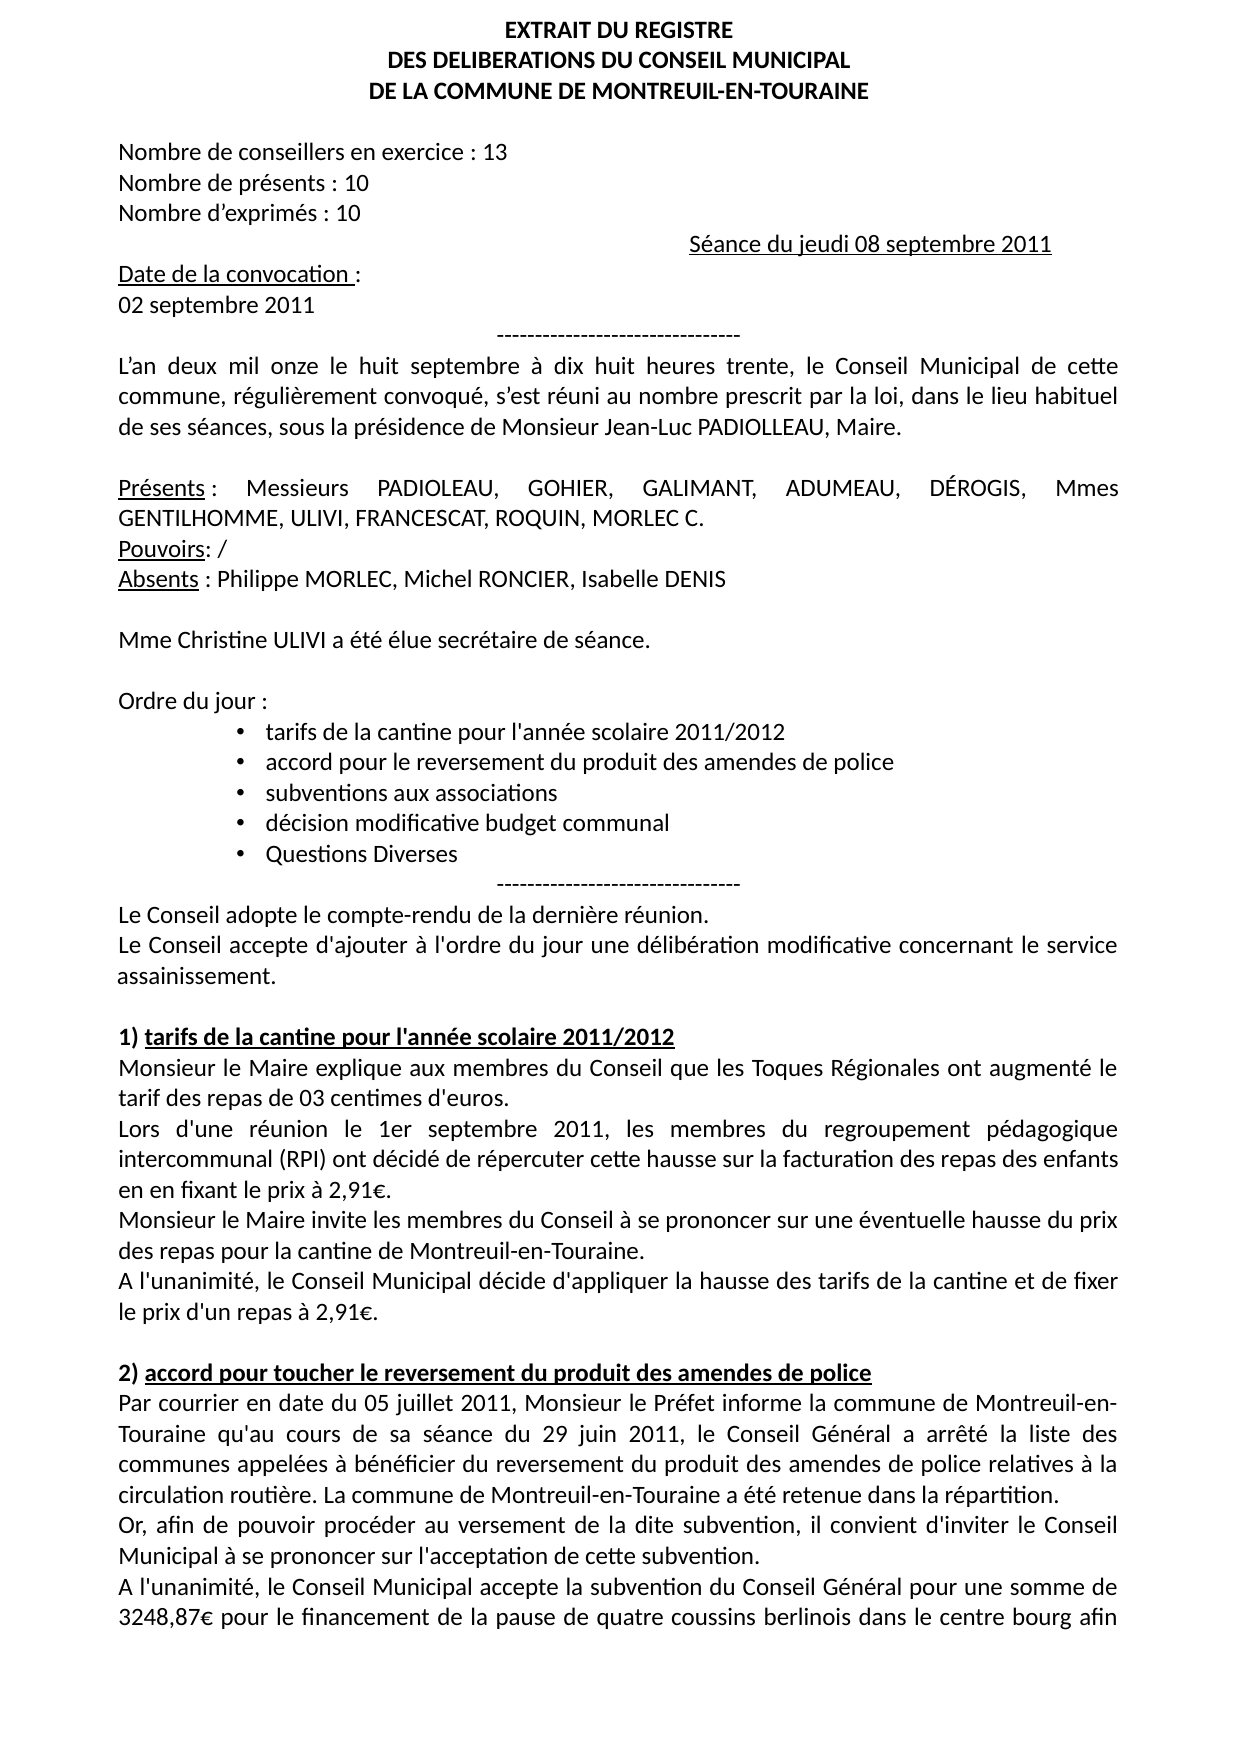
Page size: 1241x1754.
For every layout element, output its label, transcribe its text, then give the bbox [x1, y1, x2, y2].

list accord pour le reversement du produit des amendes de police [236, 747, 1120, 777]
text DE LA COMMUNE DE MONTREUIL-EN-TOURAINE [118, 75, 1120, 106]
text Le Conseil accepte d'ajouter à l'ordre du jour une délibération modificative concernant le service assainissement. [117, 930, 1120, 991]
text 2) accord pour toucher le reversement du produit des amendes de police [118, 1357, 1120, 1387]
text Nombre de présents : 10 [118, 167, 1120, 197]
text Présents : Messieurs PADIOLEAU, GOHIER, GALIMANT, ADUMEAU, DÉROGIS, Mmes GENTILHOMME, ULIVI, FRANCESCAT, ROQUIN, MORLEC C. [118, 472, 1120, 533]
text A l'unanimité, le Conseil Municipal décide d'appliquer la hausse des tarifs de la cantine et de fixer le prix d'un repas à 2,91€. [118, 1265, 1120, 1326]
text Nombre d’exprimés : 10 [24, 197, 1120, 228]
text L’an deux mil onze le huit septembre à dix huit heures trente, le Conseil Municipal de cette commune, régulièrement convoqué, s’est réuni au nombre prescrit par la loi, dans le lieu habituel de ses séances, sous la présidence de Monsieur Jean-Luc PADIOLLEAU, Maire. [118, 350, 1120, 441]
text Absents : Philippe MORLEC, Michel RONCIER, Isabelle DENIS [118, 563, 1120, 594]
text -------------------------------- [118, 869, 1120, 899]
text Ordre du jour : [118, 686, 1120, 716]
text Pouvoirs: / [118, 533, 1120, 563]
text Lors d'une réunion le 1er septembre 2011, les membres du regroupement pédagogique intercommunal (RPI) ont décidé de répercuter cette hausse sur la facturation des repas des enfants en en fixant le prix à 2,91€. [118, 1113, 1120, 1204]
text A l'unanimité, le Conseil Municipal accepte la subvention du Conseil Général pour une somme de 3248,87€ pour le financement de la pause de quatre coussins berlinois dans le centre bourg afin [118, 1571, 1120, 1632]
text Le Conseil adopte le compte-rendu de la dernière réunion. [117, 899, 1120, 930]
text Mme Christine ULIVI a été élue secrétaire de séance. [118, 624, 1120, 655]
text EXTRAIT DU REGISTRE [118, 14, 1120, 44]
list subventions aux associations [236, 777, 1120, 808]
list décision modificative budget communal [236, 808, 1120, 838]
text Monsieur le Maire explique aux membres du Conseil que les Toques Régionales ont augmenté le tarif des repas de 03 centimes d'euros. [118, 1052, 1120, 1113]
text Par courrier en date du 05 juillet 2011, Monsieur le Préfet informe la commune de Montreuil-en-Touraine qu'au cours de sa séance du 29 juin 2011, le Conseil Général a arrêté la liste des communes appelées à bénéficier du reversement du produit des amendes de police relatives à la circulation routière. La commune de Montreuil-en-Touraine a été retenue dans la répartition. [118, 1387, 1120, 1509]
list tarifs de la cantine pour l'année scolaire 2011/2012 [236, 716, 1120, 747]
text 1) tarifs de la cantine pour l'année scolaire 2011/2012 [117, 1021, 1120, 1052]
text Monsieur le Maire invite les membres du Conseil à se prononcer sur une éventuelle hausse du prix des repas pour la cantine de Montreuil-en-Touraine. [118, 1204, 1120, 1265]
text DES DELIBERATIONS DU CONSEIL MUNICIPAL [118, 44, 1120, 75]
text Nombre de conseillers en exercice : 13 [118, 136, 1120, 167]
text 02 septembre 2011 [24, 289, 1120, 319]
text Date de la convocation : [24, 258, 1120, 289]
text Or, afin de pouvoir procéder au versement de la dite subvention, il convient d'inviter le Conseil Municipal à se prononcer sur l'acceptation de cette subvention. [118, 1509, 1120, 1571]
text Séance du jeudi 08 septembre 2011 [24, 228, 1120, 258]
list Questions Diverses [236, 838, 1120, 869]
text -------------------------------- [118, 319, 1120, 350]
